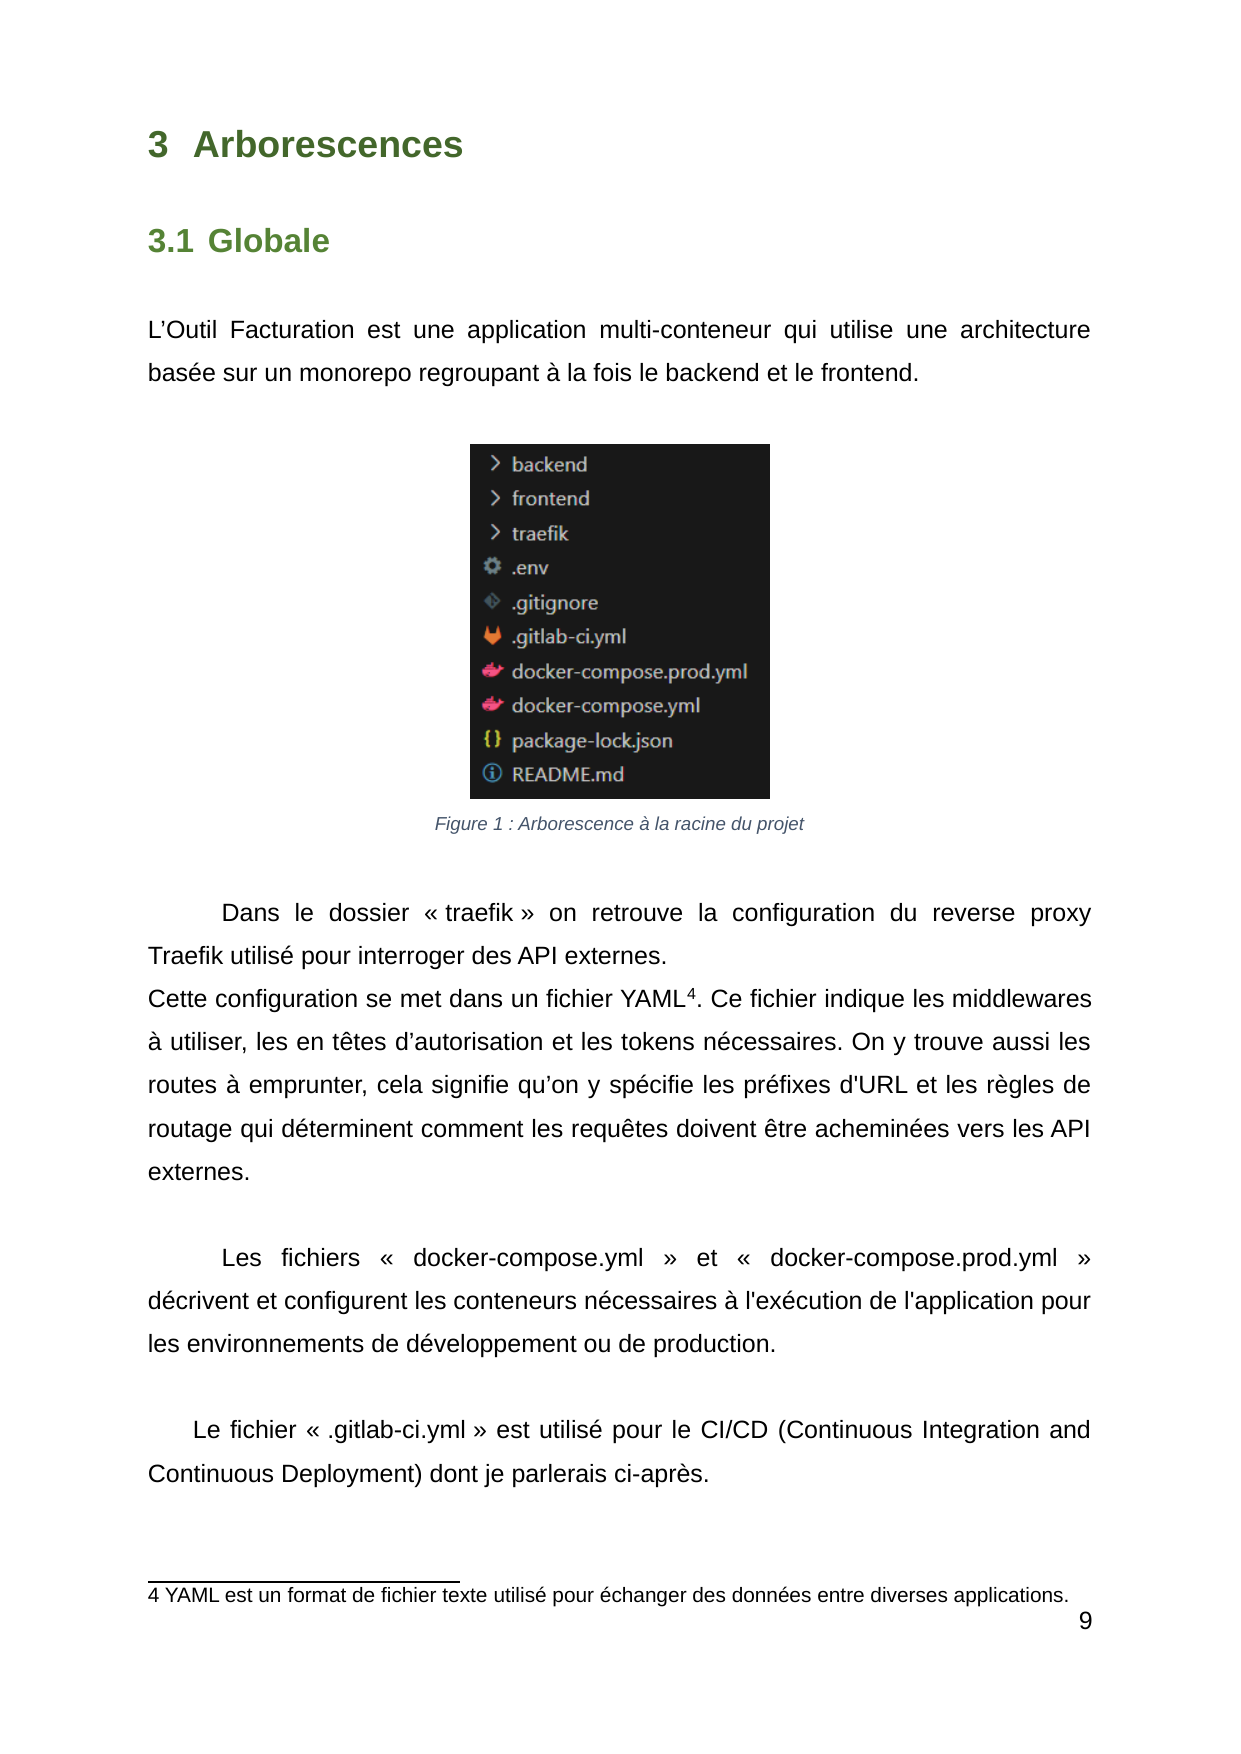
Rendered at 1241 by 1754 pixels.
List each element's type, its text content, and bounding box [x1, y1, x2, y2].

subtitle Arborescences [148, 122, 1093, 165]
text Figure 1 : Arborescence à la racine du projet [148, 812, 1093, 834]
text Le fichier « .gitlab-ci.yml » est utilisé pour le CI/CD (Continuous Integration and Continuous Deployment) dont je parlerais ci-après. [148, 1416, 1093, 1487]
text YAML est un format de fichier texte utilisé pour échanger des données entre diverses applications. [148, 1582, 1093, 1606]
text Les fichiers « docker-compose.yml » et « docker-compose.prod.yml » décrivent et configurent les conteneurs nécessaires à l'exécution de l'application pour les environnements de développement ou de production. [148, 1243, 1093, 1358]
text Dans le dossier « traefik » on retrouve la configuration du reverse proxy Traefik utilisé pour interroger des API externes. [148, 898, 1093, 970]
text L’Outil Facturation est une application multi-conteneur qui utilise une architecture basée sur un monorepo regroupant à la fois le backend et le frontend. [148, 315, 1093, 387]
subtitle Globale [148, 221, 1093, 259]
text Cette configuration se met dans un fichier YAML. Ce fichier indique les middlewares à utiliser, les en têtes d’autorisation et les tokens nécessaires. On y trouve aussi les routes à emprunter, cela signifie qu’on y spécifie les préfixes d'URL et les règles de routage qui déterminent comment les requêtes doivent être acheminées vers les API externes. [148, 984, 1093, 1186]
